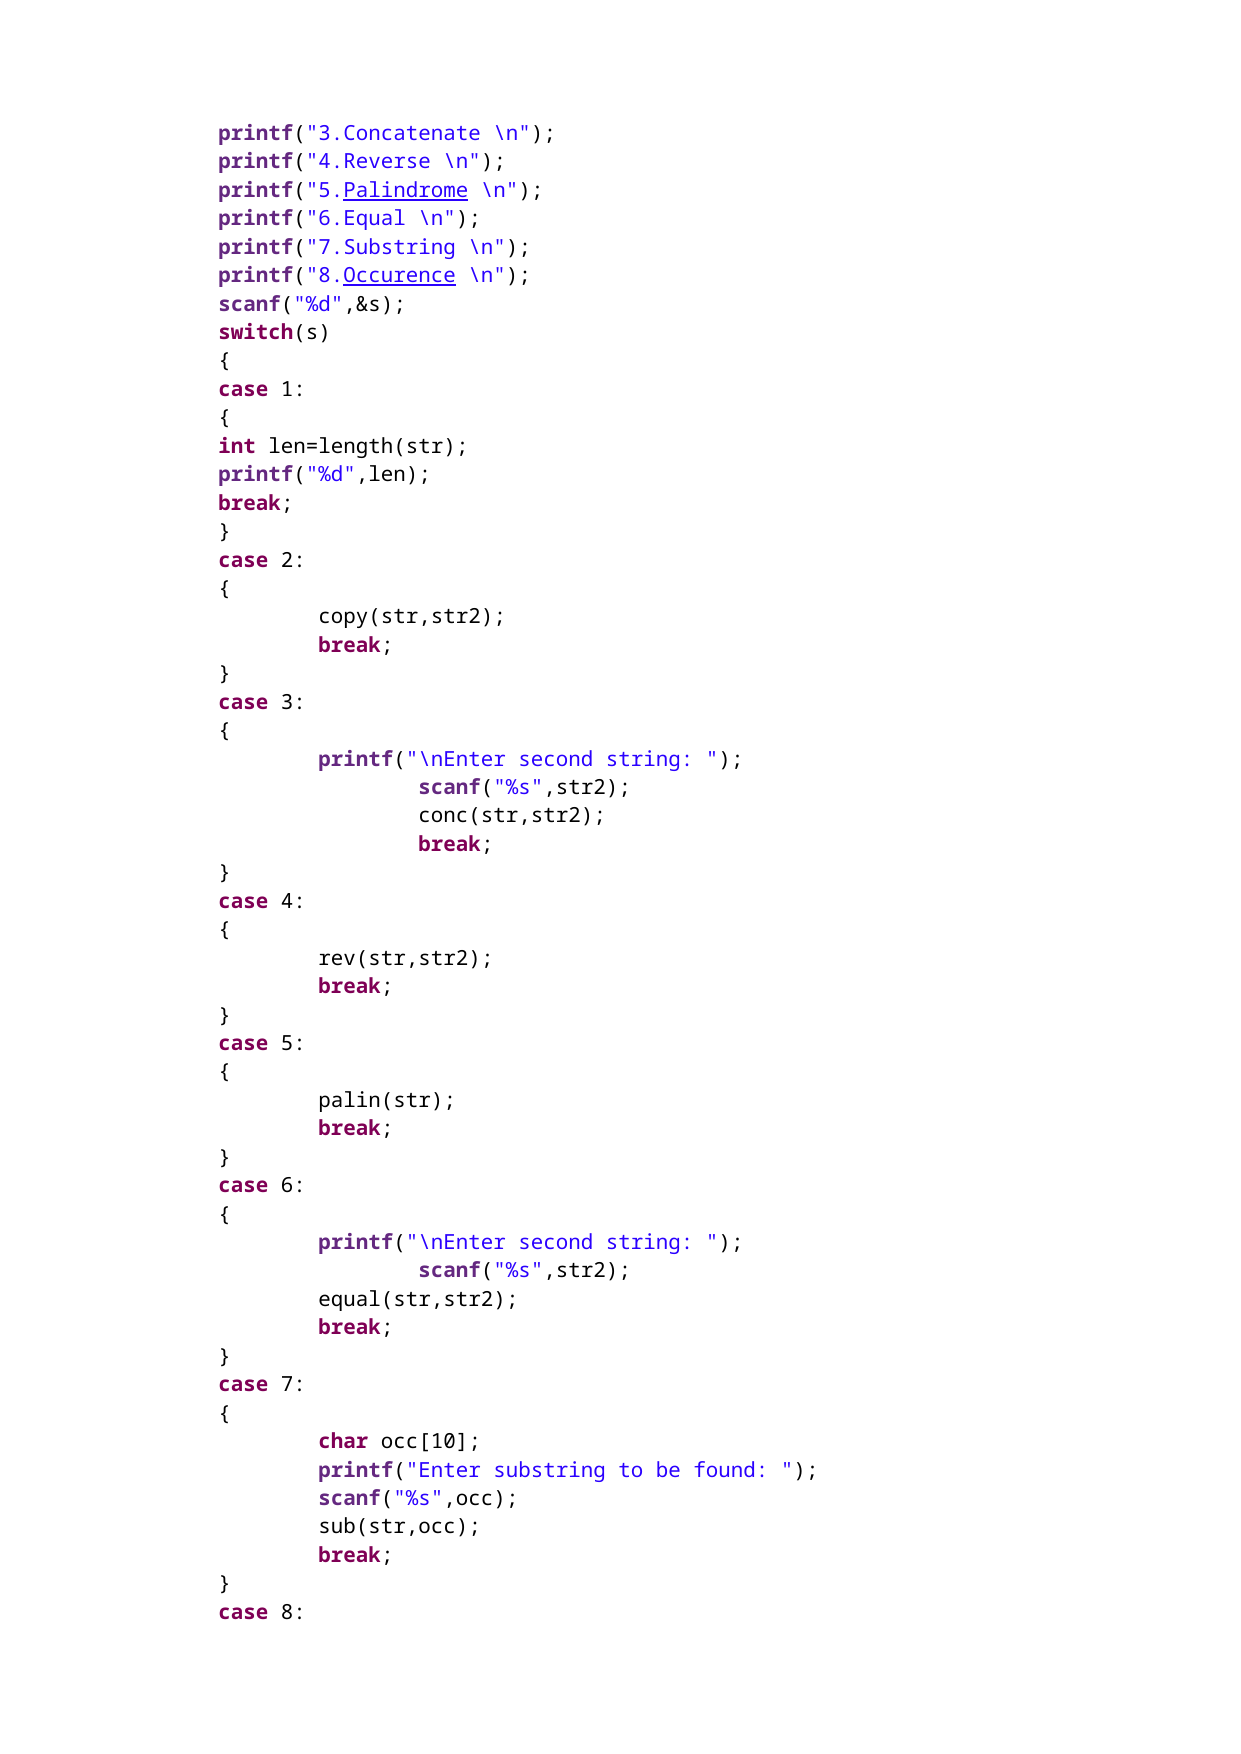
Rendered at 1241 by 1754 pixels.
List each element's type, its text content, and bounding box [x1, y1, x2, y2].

text copy(str,str2); [118, 602, 1122, 630]
text case 1: [118, 374, 1122, 402]
text case 2: [118, 545, 1122, 573]
text break; [118, 630, 1122, 658]
text palin(str); [118, 1085, 1122, 1113]
text case 7: [118, 1369, 1122, 1398]
text } [118, 1000, 1122, 1028]
text } [118, 658, 1122, 687]
text printf("7.Substring \n"); [118, 232, 1122, 260]
text break; [118, 1540, 1122, 1568]
text printf("%d",len); [118, 459, 1122, 488]
text scanf("%d",&s); [118, 289, 1122, 317]
text printf("8.Occurence \n"); [118, 260, 1122, 289]
text scanf("%s",occ); [118, 1483, 1122, 1512]
text { [118, 1199, 1122, 1227]
text char occ[10]; [118, 1426, 1122, 1455]
text printf("6.Equal \n"); [118, 203, 1122, 232]
text break; [118, 488, 1122, 516]
text break; [118, 1113, 1122, 1142]
text { [118, 1057, 1122, 1085]
text case 5: [118, 1028, 1122, 1057]
text printf("\nEnter second string: "); [118, 744, 1122, 772]
text printf("\nEnter second string: "); [118, 1227, 1122, 1256]
text { [118, 715, 1122, 744]
text printf("4.Reverse \n"); [118, 147, 1122, 175]
text } [118, 1341, 1122, 1369]
text case 6: [118, 1170, 1122, 1199]
text sub(str,occ); [118, 1512, 1122, 1540]
text } [118, 516, 1122, 545]
text conc(str,str2); [118, 801, 1122, 829]
text case 3: [118, 687, 1122, 715]
text int len=length(str); [118, 431, 1122, 459]
text } [118, 1568, 1122, 1597]
text scanf("%s",str2); [118, 772, 1122, 801]
text case 8: [118, 1597, 1122, 1625]
text switch(s) [118, 317, 1122, 346]
text { [118, 346, 1122, 374]
text printf("5.Palindrome \n"); [118, 175, 1122, 203]
text printf("3.Concatenate \n"); [118, 118, 1122, 147]
text { [118, 402, 1122, 431]
text } [118, 857, 1122, 886]
text printf("Enter substring to be found: "); [118, 1455, 1122, 1483]
text rev(str,str2); [118, 943, 1122, 971]
text } [118, 1142, 1122, 1170]
text break; [118, 1312, 1122, 1341]
text break; [118, 971, 1122, 1000]
text break; [118, 829, 1122, 857]
text { [118, 1398, 1122, 1426]
text { [118, 914, 1122, 943]
text { [118, 573, 1122, 602]
text equal(str,str2); [118, 1284, 1122, 1312]
text case 4: [118, 886, 1122, 914]
text scanf("%s",str2); [118, 1256, 1122, 1284]
